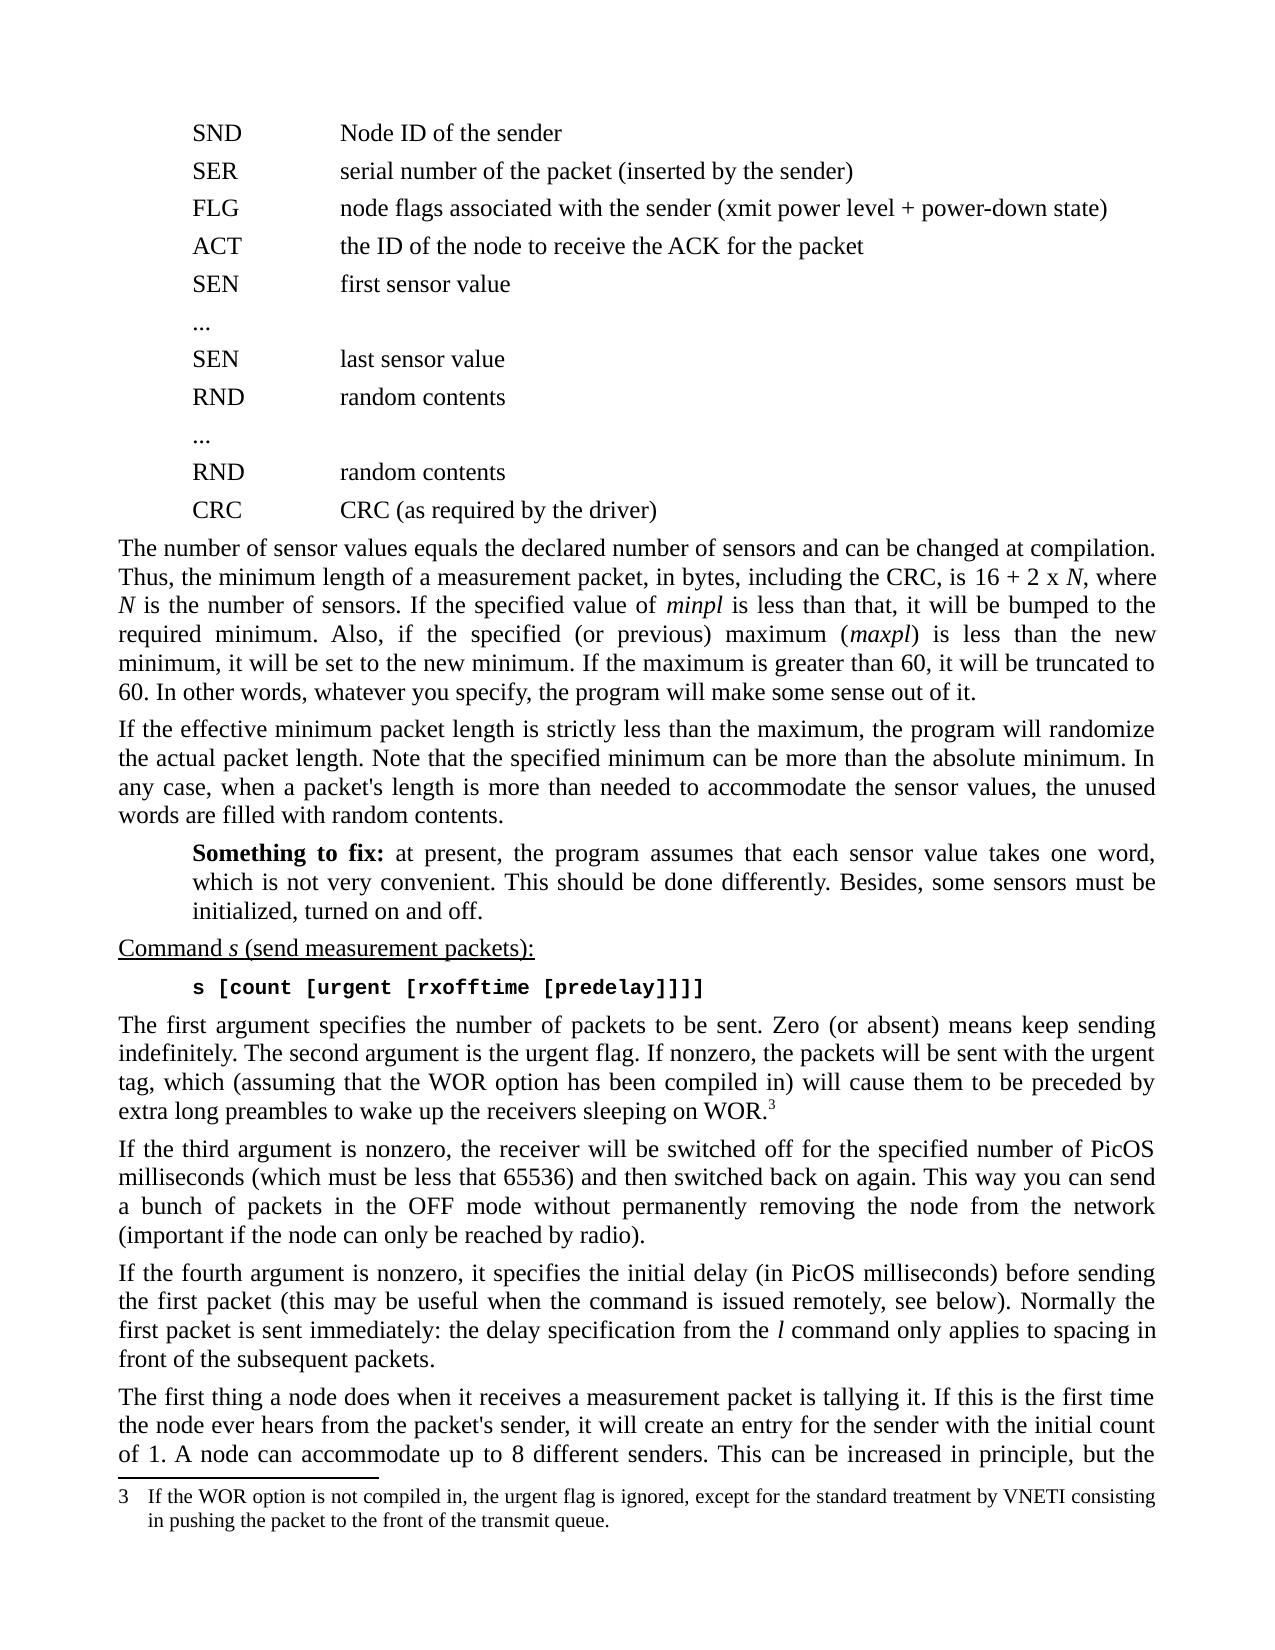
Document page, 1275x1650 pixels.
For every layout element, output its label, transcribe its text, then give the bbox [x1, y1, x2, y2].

text SND Node ID of the sender [118, 118, 1157, 147]
text The first thing a node does when it receives a measurement packet is tallying it. If this is the first time the node ever hears from the packet's sender, it will create an entry for the sender with the initial count of 1. A node can accommodate up to 8 different senders. This can be increased in principle, but the [118, 1382, 1157, 1468]
text FLG node flags associated with the sender (xmit power level + power-down state) [118, 193, 1157, 222]
text SEN first sensor value [118, 269, 1157, 298]
text CRC CRC (as required by the driver) [118, 495, 1157, 524]
text Command s (send measurement packets): [118, 933, 1157, 962]
text ... [118, 307, 1157, 335]
text s [count [urgent [rxofftime [predelay]]]] [118, 971, 1157, 1001]
text RND random contents [118, 457, 1157, 486]
text The number of sensor values equals the declared number of sensors and can be changed at compilation. Thus, the minimum length of a measurement packet, in bytes, including the CRC, is 16 + 2 x N, where N is the number of sensors. If the specified value of minpl is less than that, it will be bumped to the required minimum. Also, if the specified (or previous) maximum (maxpl) is less than the new minimum, it will be set to the new minimum. If the maximum is greater than 60, it will be truncated to 60. In other words, whatever you specify, the program will make some sense out of it. [118, 533, 1157, 705]
text If the effective minimum packet length is strictly less than the maximum, the program will randomize the actual packet length. Note that the specified minimum can be more than the absolute minimum. In any case, when a packet's length is more than needed to accommodate the sensor values, the unused words are filled with random contents. [118, 714, 1157, 829]
text If the fourth argument is nonzero, it specifies the initial delay (in PicOS milliseconds) before sending the first packet (this may be useful when the command is issued remotely, see below). Normally the first packet is sent immediately: the delay specification from the l command only applies to spacing in front of the subsequent packets. [118, 1258, 1157, 1373]
text SEN last sensor value [118, 344, 1157, 373]
text ... [118, 420, 1157, 448]
text Something to fix: at present, the program assumes that each sensor value takes one word, which is not very convenient. This should be done differently. Besides, some sensors must be initialized, turned on and off. [192, 838, 1157, 924]
text ACT the ID of the node to receive the ACK for the packet [118, 231, 1157, 260]
text The first argument specifies the number of packets to be sent. Zero (or absent) means keep sending indefinitely. The second argument is the urgent flag. If nonzero, the packets will be sent with the urgent tag, which (assuming that the WOR option has been compiled in) will cause them to be preceded by extra long preambles to wake up the receivers sleeping on WOR. [118, 1010, 1157, 1125]
text If the third argument is nonzero, the receiver will be switched off for the specified number of PicOS milliseconds (which must be less that 65536) and then switched back on again. This way you can send a bunch of packets in the OFF mode without permanently removing the node from the network (important if the node can only be reached by radio). [118, 1134, 1157, 1249]
text If the WOR option is not compiled in, the urgent flag is ignored, except for the standard treatment by VNETI consisting in pushing the packet to the front of the transmit queue. [118, 1484, 1157, 1532]
text RND random contents [118, 382, 1157, 411]
text SER serial number of the packet (inserted by the sender) [118, 156, 1157, 184]
